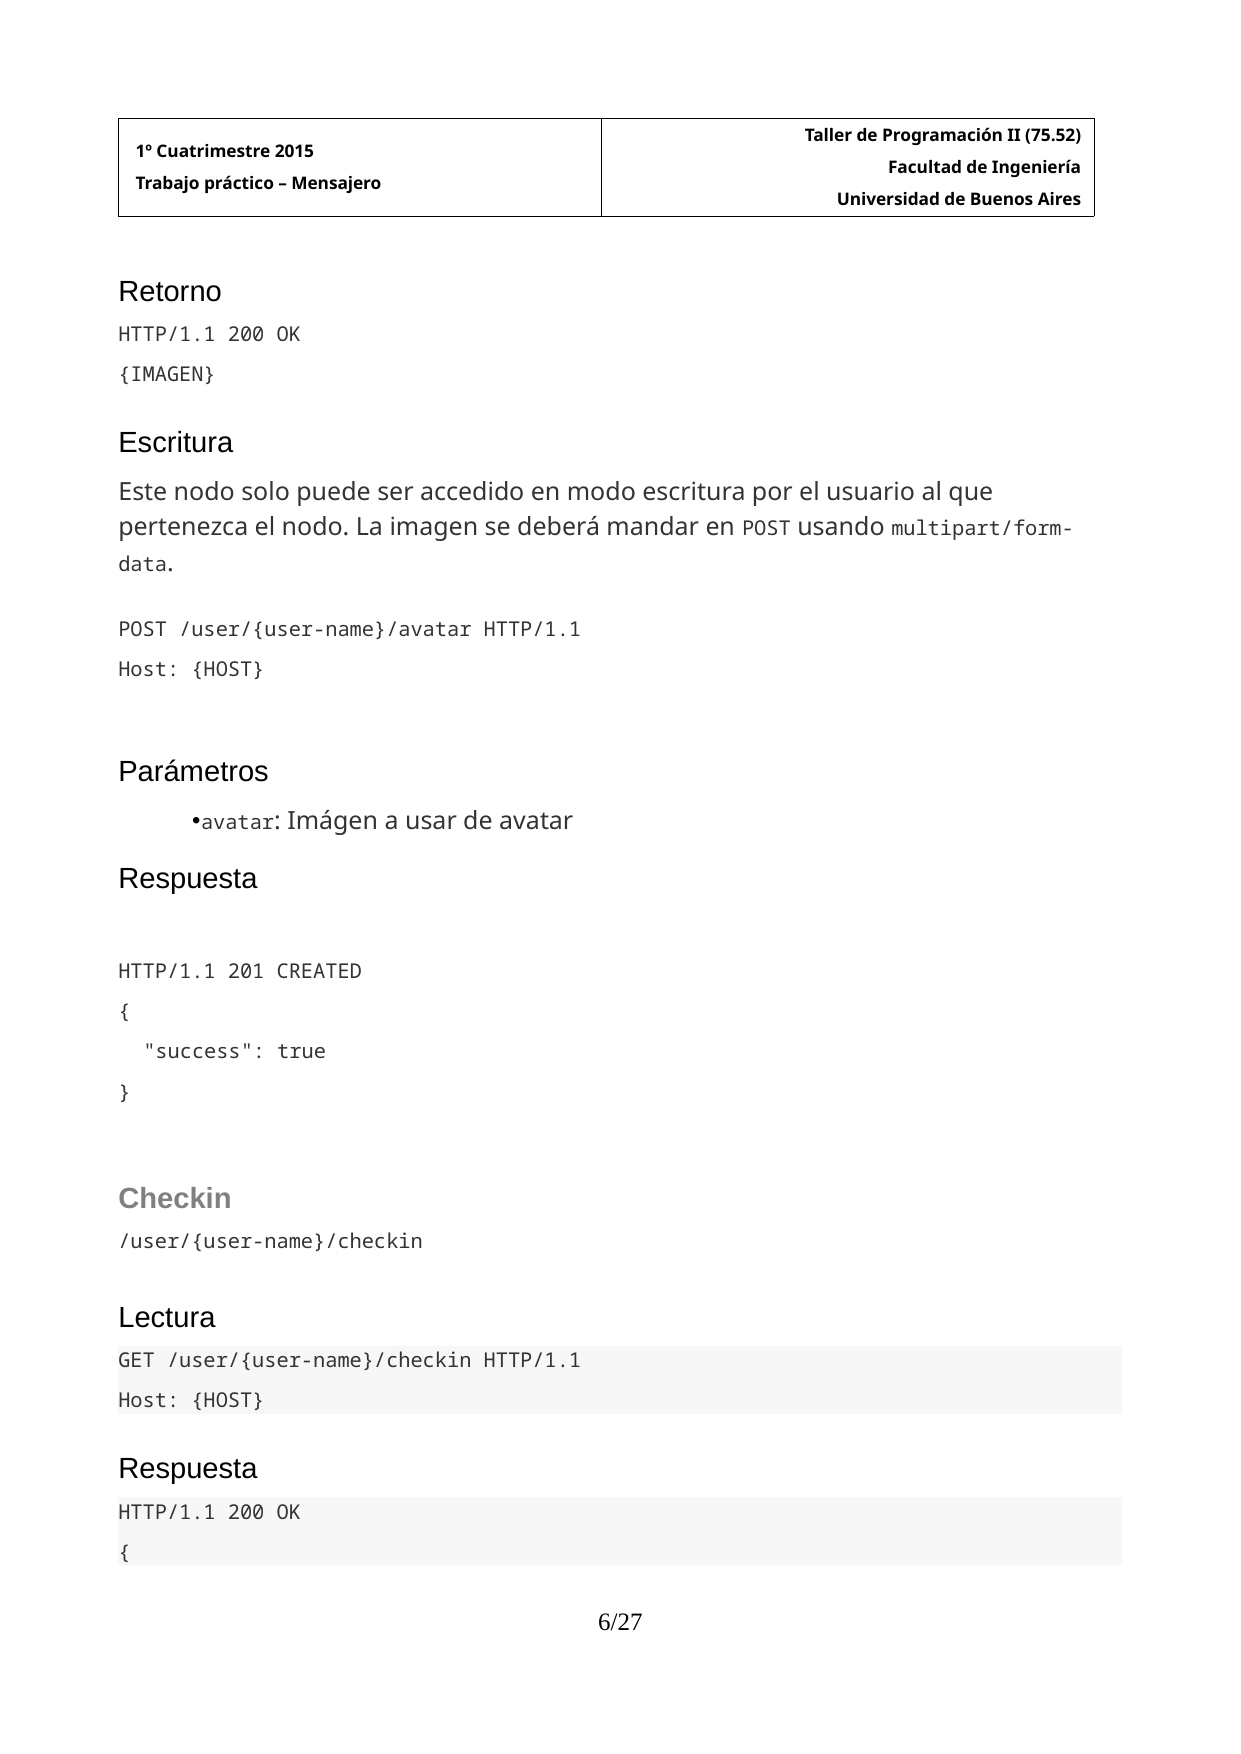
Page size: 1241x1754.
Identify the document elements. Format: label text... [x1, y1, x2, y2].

subtitle Respuesta [118, 1451, 1122, 1485]
text HTTP/1.1 200 OK [118, 320, 1122, 348]
subtitle Retorno [118, 274, 1122, 307]
text GET /user/{user-name}/checkin HTTP/1.1 [118, 1346, 1122, 1374]
subtitle Checkin [118, 1181, 1122, 1215]
subtitle Parámetros [118, 754, 1122, 788]
text "success": true [118, 1037, 1122, 1065]
text Host: {HOST} [118, 655, 1122, 683]
text HTTP/1.1 201 CREATED [118, 957, 1122, 984]
text /user/{user-name}/checkin [118, 1227, 1122, 1255]
text {IMAGEN} [118, 360, 1122, 388]
text Host: {HOST} [118, 1386, 1122, 1414]
subtitle Respuesta [118, 861, 1122, 895]
list avatar: Imágen a usar de avatar [118, 801, 1122, 836]
subtitle Escritura [118, 425, 1122, 459]
text POST /user/{user-name}/avatar HTTP/1.1 [118, 615, 1122, 643]
text } [118, 1077, 1122, 1105]
subtitle Lectura [118, 1300, 1122, 1333]
text Este nodo solo puede ser accedido en modo escritura por el usuario al que pertenezca el nodo. La imagen se deberá mandar en POST usando multipart/form-data. [118, 471, 1122, 579]
text { [118, 997, 1122, 1024]
text HTTP/1.1 200 OK [118, 1497, 1122, 1525]
text { [118, 1537, 1122, 1565]
